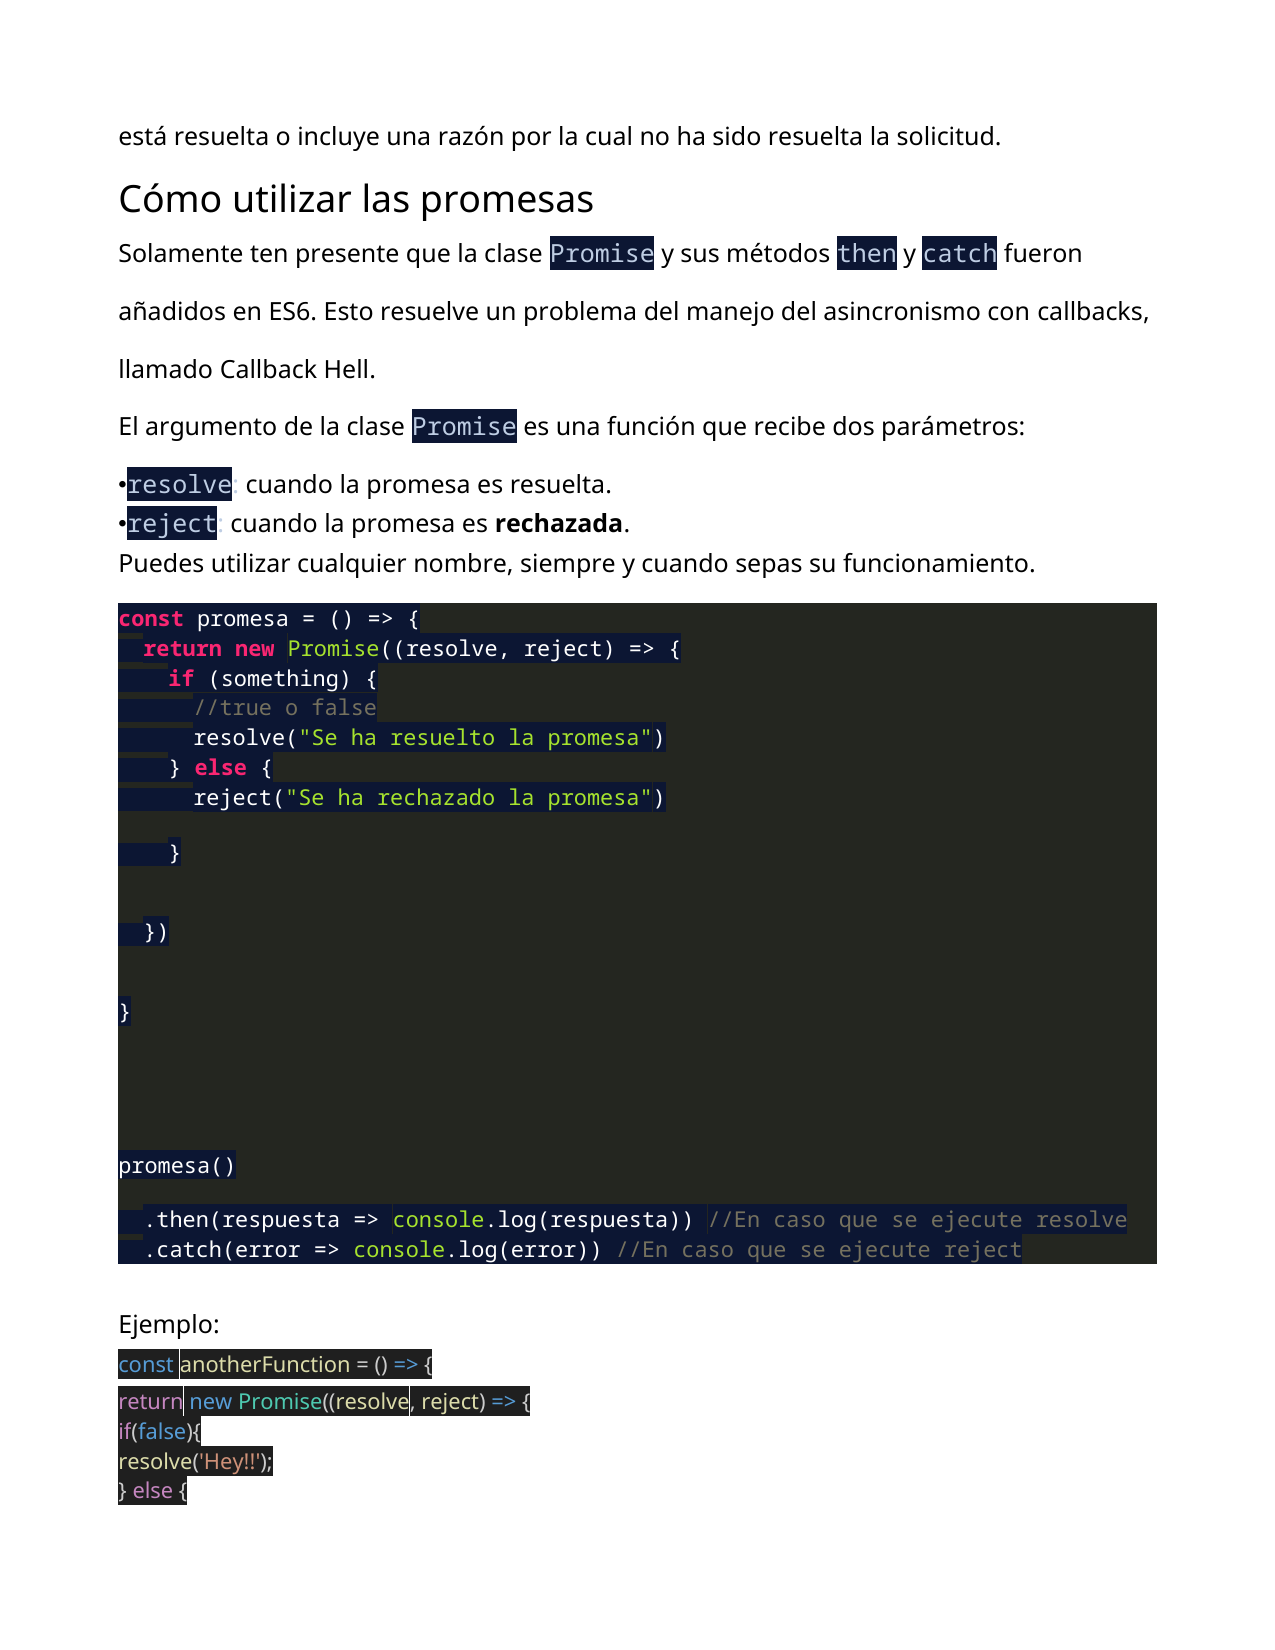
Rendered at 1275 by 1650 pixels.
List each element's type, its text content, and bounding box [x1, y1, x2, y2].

text //true o false [118, 692, 1157, 722]
text } [118, 837, 1157, 866]
text return new Promise((resolve, reject) => { [118, 1386, 1157, 1416]
text reject("Se ha rechazado la promesa") [118, 782, 1157, 812]
text } else { [118, 1476, 1157, 1505]
text if (something) { [118, 663, 1157, 692]
text promesa() [118, 1149, 1157, 1179]
text return new Promise((resolve, reject) => { [118, 633, 1157, 663]
text está resuelta o incluye una razón por la cual no ha sido resuelta la solicitud. [118, 118, 1157, 152]
text if(false){ [118, 1416, 1157, 1446]
text Solamente ten presente que la clase Promise y sus métodos then y catch fueron añadidos en ES6. Esto resuelve un problema del manejo del asincronismo con callbacks, llamado Callback Hell. [118, 236, 1157, 385]
text Ejemplo: [118, 1306, 1157, 1341]
subtitle Cómo utilizar las promesas [118, 172, 1157, 223]
list resolve: cuando la promesa es resuelta. [118, 467, 1157, 501]
text const promesa = () => { [118, 603, 1157, 633]
text } else { [118, 752, 1157, 782]
text }) [118, 916, 1157, 946]
text resolve("Se ha resuelto la promesa") [118, 722, 1157, 752]
text const anotherFunction = () => { [118, 1349, 1157, 1379]
text } [118, 996, 1157, 1026]
text .catch(error => console.log(error)) //En caso que se ejecute reject [118, 1234, 1157, 1264]
text .then(respuesta => console.log(respuesta)) //En caso que se ejecute resolve [118, 1204, 1157, 1234]
text El argumento de la clase Promise es una función que recibe dos parámetros: [118, 409, 1157, 443]
text Puedes utilizar cualquier nombre, siempre y cuando sepas su funcionamiento. [118, 545, 1157, 579]
list reject: cuando la promesa es rechazada. [118, 506, 1157, 540]
text resolve('Hey!!'); [118, 1446, 1157, 1476]
